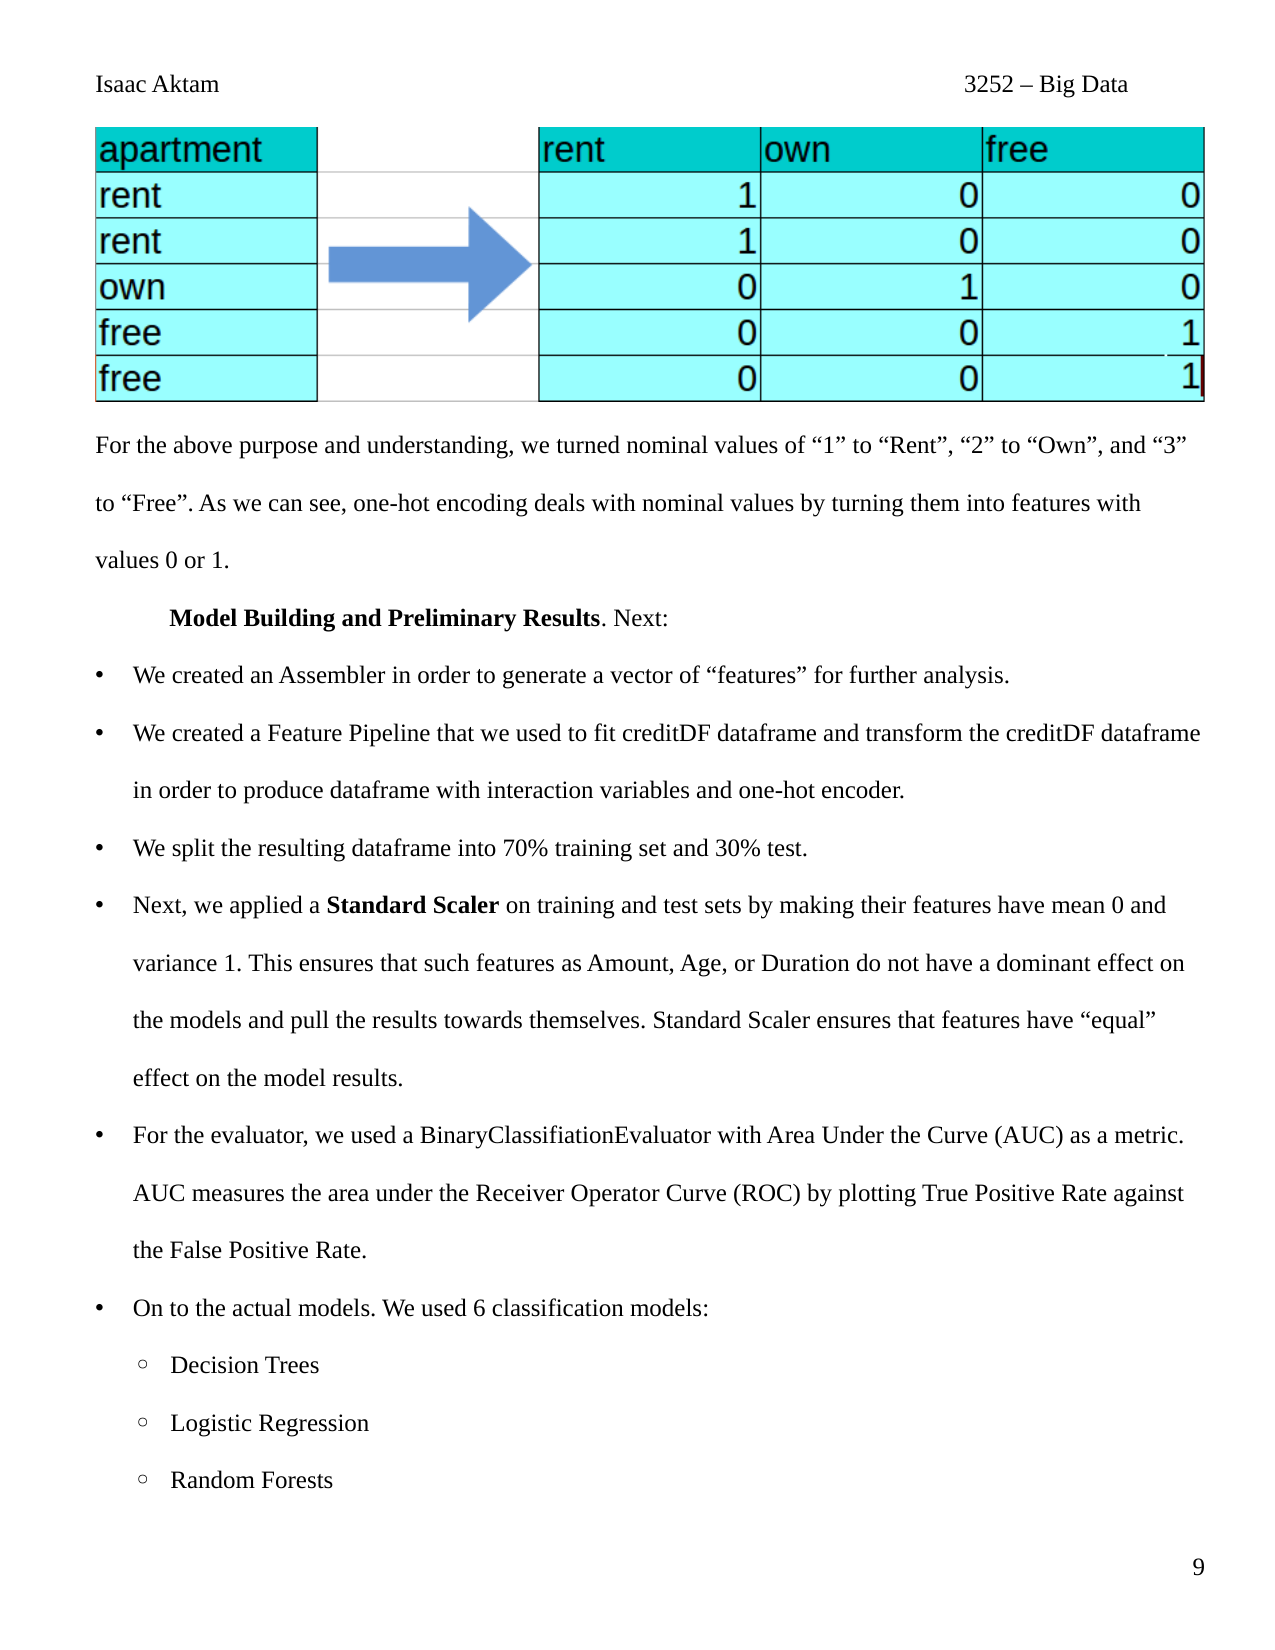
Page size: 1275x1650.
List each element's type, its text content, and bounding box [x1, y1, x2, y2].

list For the evaluator, we used a BinaryClassifiationEvaluator with Area Under the Curve (AUC) as a metric. AUC measures the area under the Receiver Operator Curve (ROC) by plotting True Positive Rate against the False Positive Rate. [95, 1120, 1204, 1264]
picture [95, 127, 1205, 402]
text Model Building and Preliminary Results. Next: [95, 603, 1204, 632]
list Random Forests [133, 1465, 1204, 1494]
list On to the actual models. We used 6 classification models: [95, 1293, 1204, 1322]
list Next, we applied a Standard Scaler on training and test sets by making their features have mean 0 and variance 1. This ensures that such features as Amount, Age, or Duration do not have a dominant effect on the models and pull the results towards themselves. Standard Scaler ensures that features have “equal” effect on the model results. [95, 890, 1204, 1092]
list We created a Feature Pipeline that we used to fit creditDF dataframe and transform the creditDF dataframe in order to produce dataframe with interaction variables and one-hot encoder. [95, 718, 1204, 804]
list We split the resulting dataframe into 70% training set and 30% test. [95, 833, 1204, 862]
list Decision Trees [133, 1350, 1204, 1379]
text For the above purpose and understanding, we turned nominal values of “1” to “Rent”, “2” to “Own”, and “3” to “Free”. As we can see, one-hot encoding deals with nominal values by turning them into features with values 0 or 1. [95, 402, 1204, 574]
list Logistic Regression [133, 1408, 1204, 1437]
list We created an Assembler in order to generate a vector of “features” for further analysis. [95, 660, 1204, 689]
